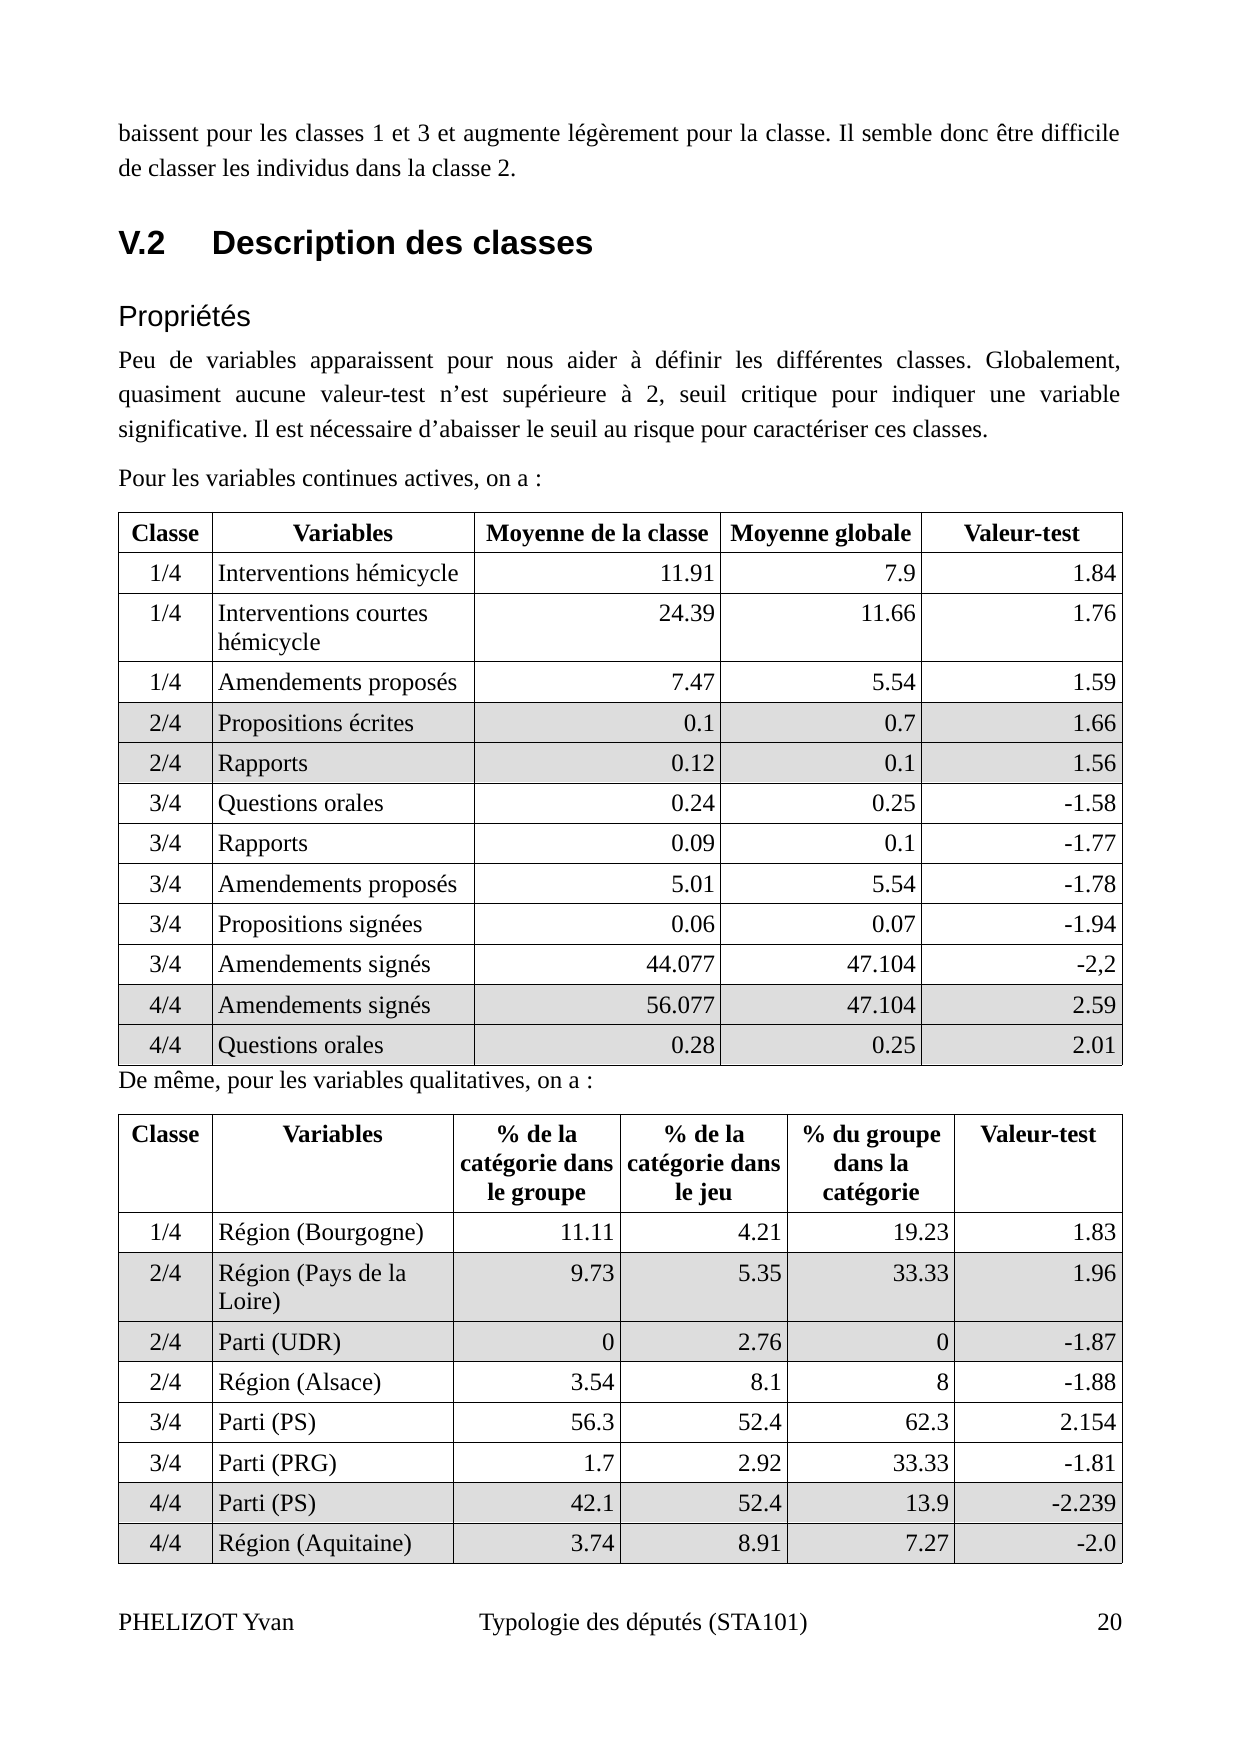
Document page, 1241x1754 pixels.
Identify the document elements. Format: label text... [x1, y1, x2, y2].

table_cell -1.78 [922, 864, 1122, 903]
table_cell 1/4 [119, 553, 212, 592]
table_cell 4/4 [119, 1524, 212, 1563]
table_cell 0.06 [475, 904, 720, 944]
table_cell 2/4 [119, 1253, 212, 1321]
table_cell 9.73 [454, 1253, 620, 1321]
table_header Valeur-test [955, 1115, 1122, 1212]
table_cell 5.35 [621, 1253, 787, 1321]
text baissent pour les classes 1 et 3 et augmente légèrement pour la classe. Il semble donc être difficile de classer les individus dans la classe 2. [118, 118, 1122, 181]
table_cell 2.154 [955, 1403, 1122, 1442]
table_header Classe [119, 1115, 212, 1212]
table_cell Amendements proposés [213, 662, 474, 702]
table_cell 0.7 [721, 703, 921, 742]
table_cell Région (Bourgogne) [213, 1213, 453, 1252]
table_cell 62.3 [788, 1403, 954, 1442]
table_cell Questions orales [213, 1025, 474, 1064]
table_cell 5.54 [721, 662, 921, 702]
table_cell Amendements signés [213, 985, 474, 1024]
table_cell 4/4 [119, 985, 212, 1024]
table_cell 56.3 [454, 1403, 620, 1442]
table_cell 42.1 [454, 1483, 620, 1522]
table_cell 4/4 [119, 1025, 212, 1064]
table_cell -1.94 [922, 904, 1122, 944]
table_cell 1.76 [922, 594, 1122, 661]
table_cell 11.91 [475, 553, 720, 592]
subtitle Description des classes [118, 222, 1122, 261]
table_cell 19.23 [788, 1213, 954, 1252]
table_cell 52.4 [621, 1483, 787, 1522]
table_header % de la catégorie dans le groupe [454, 1115, 620, 1212]
table_cell Rapports [213, 743, 474, 782]
text Peu de variables apparaissent pour nous aider à définir les différentes classes. Globalement, quasiment aucune valeur-test n’est supérieure à 2, seuil critique pour indiquer une variable significative. Il est nécessaire d’abaisser le seuil au risque pour caractériser ces classes. [118, 345, 1122, 442]
table_cell -1.58 [922, 784, 1122, 823]
table_cell 8 [788, 1362, 954, 1402]
table_cell 47.104 [721, 985, 921, 1024]
table_cell Amendements proposés [213, 864, 474, 903]
table_cell 1.59 [922, 662, 1122, 702]
table_cell 0.1 [475, 703, 720, 742]
table_cell 0 [454, 1322, 620, 1361]
table_cell -2.0 [955, 1524, 1122, 1563]
table_cell 1.56 [922, 743, 1122, 782]
table_header % de la catégorie dans le jeu [621, 1115, 787, 1212]
table_header % du groupe dans la catégorie [788, 1115, 954, 1212]
table_cell 11.11 [454, 1213, 620, 1252]
table_cell 8.91 [621, 1524, 787, 1563]
text De même, pour les variables qualitatives, on a : [118, 1066, 1122, 1093]
table_cell 2/4 [119, 1322, 212, 1361]
table_cell Région (Pays de la Loire) [213, 1253, 453, 1321]
table_cell 1/4 [119, 662, 212, 702]
table_cell 3/4 [119, 1403, 212, 1442]
table_header Valeur-test [922, 513, 1122, 552]
table_cell 5.01 [475, 864, 720, 903]
table_cell 0.25 [721, 1025, 921, 1064]
table_cell 47.104 [721, 945, 921, 984]
table_cell 1.7 [454, 1443, 620, 1482]
table_header Moyenne de la classe [475, 513, 720, 552]
table_cell 52.4 [621, 1403, 787, 1442]
table_cell Rapports [213, 824, 474, 863]
table_cell 2.76 [621, 1322, 787, 1361]
table_cell 3/4 [119, 945, 212, 984]
table_cell 44.077 [475, 945, 720, 984]
table_cell 2.01 [922, 1025, 1122, 1064]
table_cell 4/4 [119, 1483, 212, 1522]
subtitle Propriétés [118, 299, 1122, 332]
table_cell 1.66 [922, 703, 1122, 742]
text Pour les variables continues actives, on a : [118, 463, 1122, 491]
table_cell 5.54 [721, 864, 921, 903]
table_cell 3/4 [119, 904, 212, 944]
table_cell 0.24 [475, 784, 720, 823]
table_cell 7.9 [721, 553, 921, 592]
table_cell 2.59 [922, 985, 1122, 1024]
table_cell 0.1 [721, 743, 921, 782]
table_cell Amendements signés [213, 945, 474, 984]
table_cell Propositions écrites [213, 703, 474, 742]
table_cell Région (Aquitaine) [213, 1524, 453, 1563]
table_cell 3.74 [454, 1524, 620, 1563]
table_cell -2.239 [955, 1483, 1122, 1522]
table_cell 3/4 [119, 864, 212, 903]
table_cell 3/4 [119, 784, 212, 823]
table_cell Interventions courtes hémicycle [213, 594, 474, 661]
table_cell Questions orales [213, 784, 474, 823]
table_cell 0.1 [721, 824, 921, 863]
table_cell 33.33 [788, 1253, 954, 1321]
table_cell 3/4 [119, 824, 212, 863]
table_cell 0.25 [721, 784, 921, 823]
table_cell 7.27 [788, 1524, 954, 1563]
table_header Moyenne globale [721, 513, 921, 552]
table_cell Parti (PS) [213, 1403, 453, 1442]
table_header Variables [213, 513, 474, 552]
table_cell 2/4 [119, 743, 212, 782]
table_cell 1.96 [955, 1253, 1122, 1321]
table_cell Propositions signées [213, 904, 474, 944]
table_cell 0.28 [475, 1025, 720, 1064]
table_cell 3.54 [454, 1362, 620, 1402]
table_cell 1/4 [119, 1213, 212, 1252]
table_cell Parti (UDR) [213, 1322, 453, 1361]
table_cell -1.81 [955, 1443, 1122, 1482]
table_cell Région (Alsace) [213, 1362, 453, 1402]
table_cell 1.84 [922, 553, 1122, 592]
table_cell 2.92 [621, 1443, 787, 1482]
table_cell 2/4 [119, 703, 212, 742]
table_cell 0.07 [721, 904, 921, 944]
table_cell 11.66 [721, 594, 921, 661]
table_cell -1.87 [955, 1322, 1122, 1361]
table_cell 24.39 [475, 594, 720, 661]
table_cell 0.09 [475, 824, 720, 863]
table_header Classe [119, 513, 212, 552]
table_cell 0.12 [475, 743, 720, 782]
table_cell -1.88 [955, 1362, 1122, 1402]
table_cell 1.83 [955, 1213, 1122, 1252]
table_cell Interventions hémicycle [213, 553, 474, 592]
table_cell -2,2 [922, 945, 1122, 984]
table_cell Parti (PS) [213, 1483, 453, 1522]
table_cell 13.9 [788, 1483, 954, 1522]
table_cell 4.21 [621, 1213, 787, 1252]
table_cell 2/4 [119, 1362, 212, 1402]
table_cell 33.33 [788, 1443, 954, 1482]
table_cell 8.1 [621, 1362, 787, 1402]
table_header Variables [213, 1115, 453, 1212]
table_cell Parti (PRG) [213, 1443, 453, 1482]
table_cell 1/4 [119, 594, 212, 661]
table_cell 3/4 [119, 1443, 212, 1482]
table_cell -1.77 [922, 824, 1122, 863]
table_cell 56.077 [475, 985, 720, 1024]
table_cell 0 [788, 1322, 954, 1361]
table_cell 7.47 [475, 662, 720, 702]
